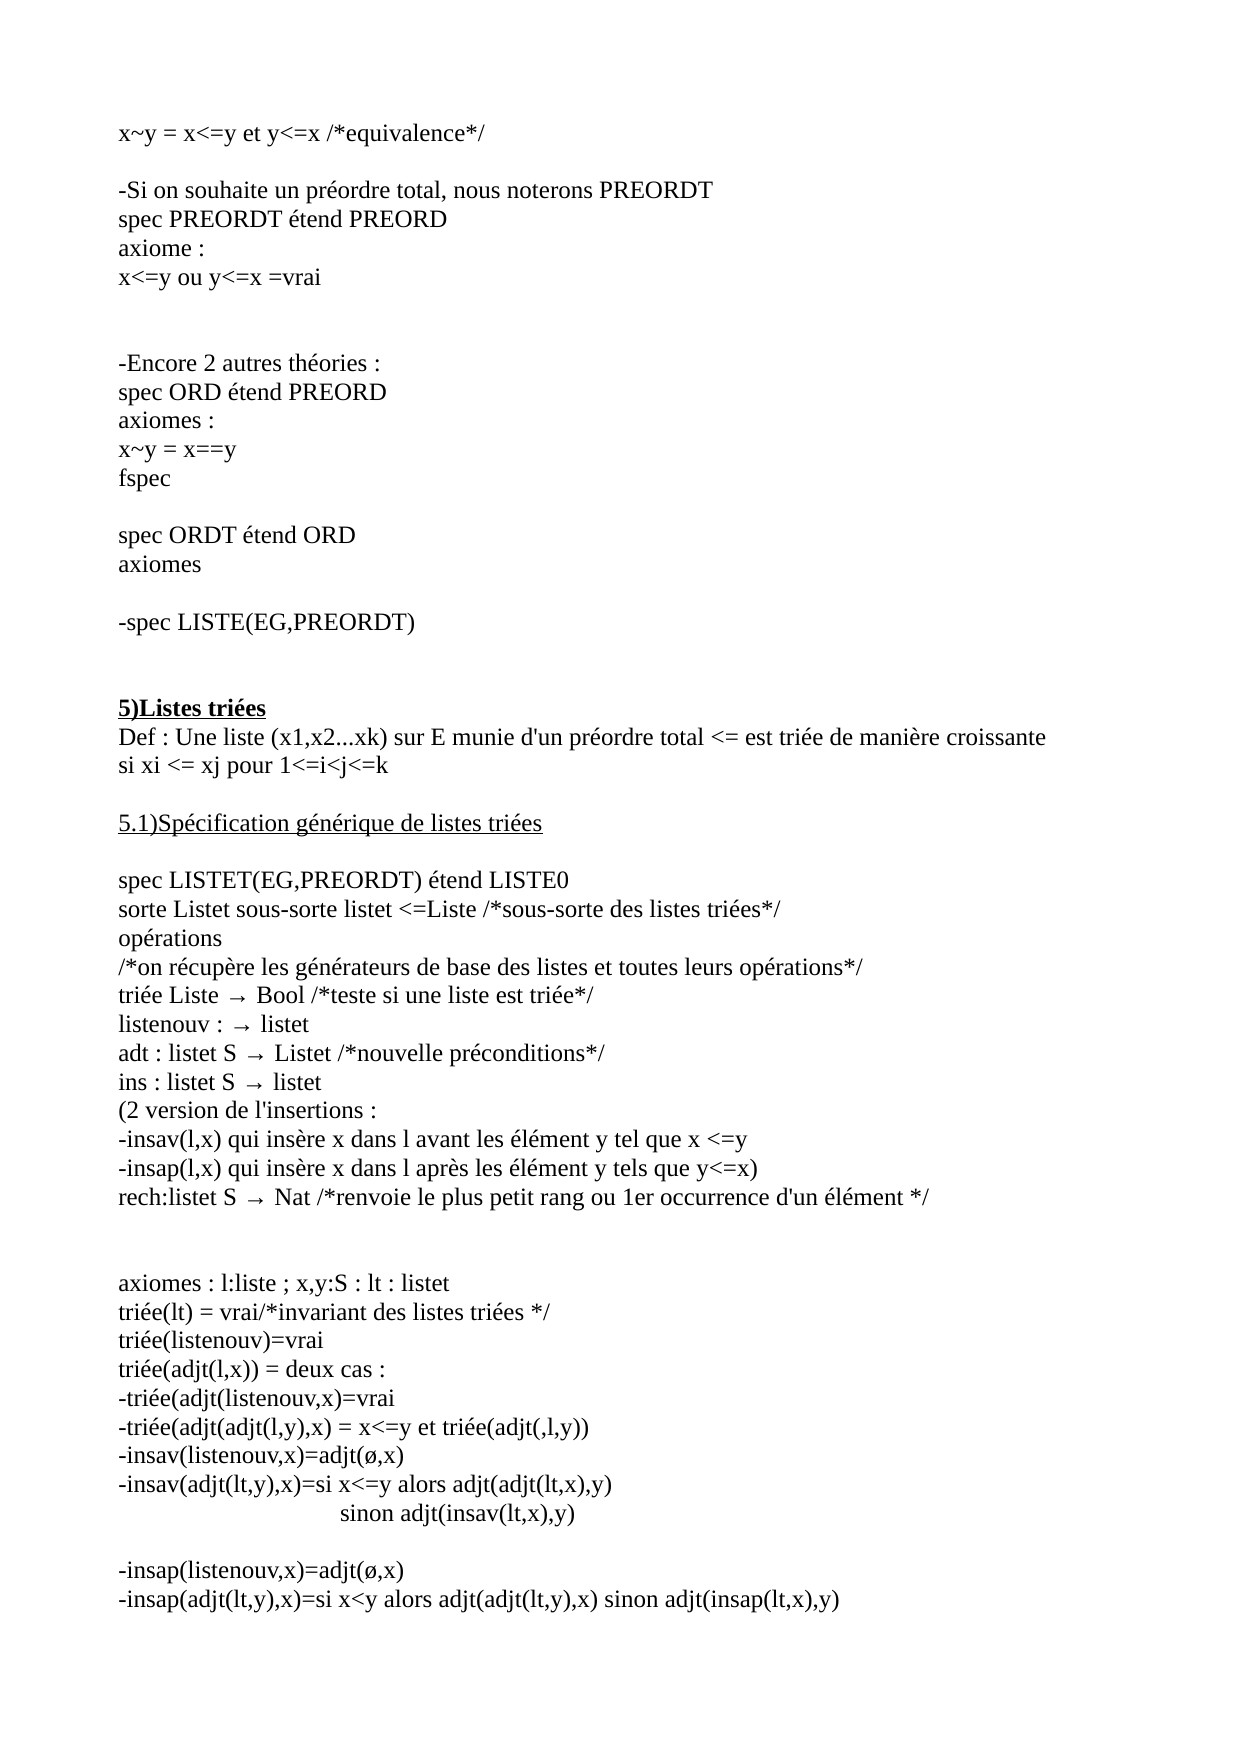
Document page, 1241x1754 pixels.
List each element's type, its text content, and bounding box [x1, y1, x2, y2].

text axiomes : [118, 406, 1122, 434]
text fspec [118, 463, 1122, 492]
text si xi <= xj pour 1<=i<j<=k [118, 751, 1122, 779]
text spec PREORDT étend PREORD [118, 204, 1122, 233]
text axiomes [118, 549, 1122, 578]
text -Encore 2 autres théories : [118, 348, 1122, 377]
text listenouv : → listet [118, 1009, 1122, 1038]
text axiomes : l:liste ; x,y:S : lt : listet [118, 1268, 1122, 1297]
text -insap(l,x) qui insère x dans l après les élément y tels que y<=x) [118, 1153, 1122, 1182]
text triée(listenouv)=vrai [118, 1326, 1122, 1354]
text ins : listet S → listet [118, 1067, 1122, 1096]
text sorte Listet sous-sorte listet <=Liste /*sous-sorte des listes triées*/ [118, 894, 1122, 923]
text x<=y ou y<=x =vrai [118, 262, 1122, 291]
text 5)Listes triées [118, 693, 1122, 722]
text adt : listet S → Listet /*nouvelle préconditions*/ [118, 1038, 1122, 1067]
text -insav(l,x) qui insère x dans l avant les élément y tel que x <=y [118, 1124, 1122, 1153]
text (2 version de l'insertions : [118, 1096, 1122, 1124]
text triée(lt) = vrai/*invariant des listes triées */ [118, 1297, 1122, 1326]
text opérations [118, 923, 1122, 952]
text triée Liste → Bool /*teste si une liste est triée*/ [118, 981, 1122, 1009]
text -triée(adjt(adjt(l,y),x) = x<=y et triée(adjt(,l,y)) [118, 1412, 1122, 1441]
text spec LISTET(EG,PREORDT) étend LISTE0 [118, 866, 1122, 894]
text spec ORDT étend ORD [118, 521, 1122, 549]
text -Si on souhaite un préordre total, nous noterons PREORDT [118, 176, 1122, 204]
text -insap(listenouv,x)=adjt(ø,x) [118, 1556, 1122, 1584]
text spec ORD étend PREORD [118, 377, 1122, 406]
text -spec LISTE(EG,PREORDT) [118, 607, 1122, 636]
text sinon adjt(insav(lt,x),y) [118, 1498, 1122, 1527]
text -triée(adjt(listenouv,x)=vrai [118, 1383, 1122, 1412]
text Def : Une liste (x1,x2...xk) sur E munie d'un préordre total <= est triée de manière croissante [118, 722, 1122, 751]
text -insav(adjt(lt,y),x)=si x<=y alors adjt(adjt(lt,x),y) [118, 1469, 1122, 1498]
text /*on récupère les générateurs de base des listes et toutes leurs opérations*/ [118, 952, 1122, 981]
text -insav(listenouv,x)=adjt(ø,x) [118, 1441, 1122, 1469]
text -insap(adjt(lt,y),x)=si x<y alors adjt(adjt(lt,y),x) sinon adjt(insap(lt,x),y) [118, 1584, 1122, 1613]
text x~y = x==y [118, 434, 1122, 463]
text axiome : [118, 233, 1122, 262]
text x~y = x<=y et y<=x /*equivalence*/ [118, 118, 1122, 147]
text 5.1)Spécification générique de listes triées [118, 808, 1122, 837]
text rech:listet S → Nat /*renvoie le plus petit rang ou 1er occurrence d'un élément */ [118, 1182, 1122, 1211]
text triée(adjt(l,x)) = deux cas : [118, 1354, 1122, 1383]
